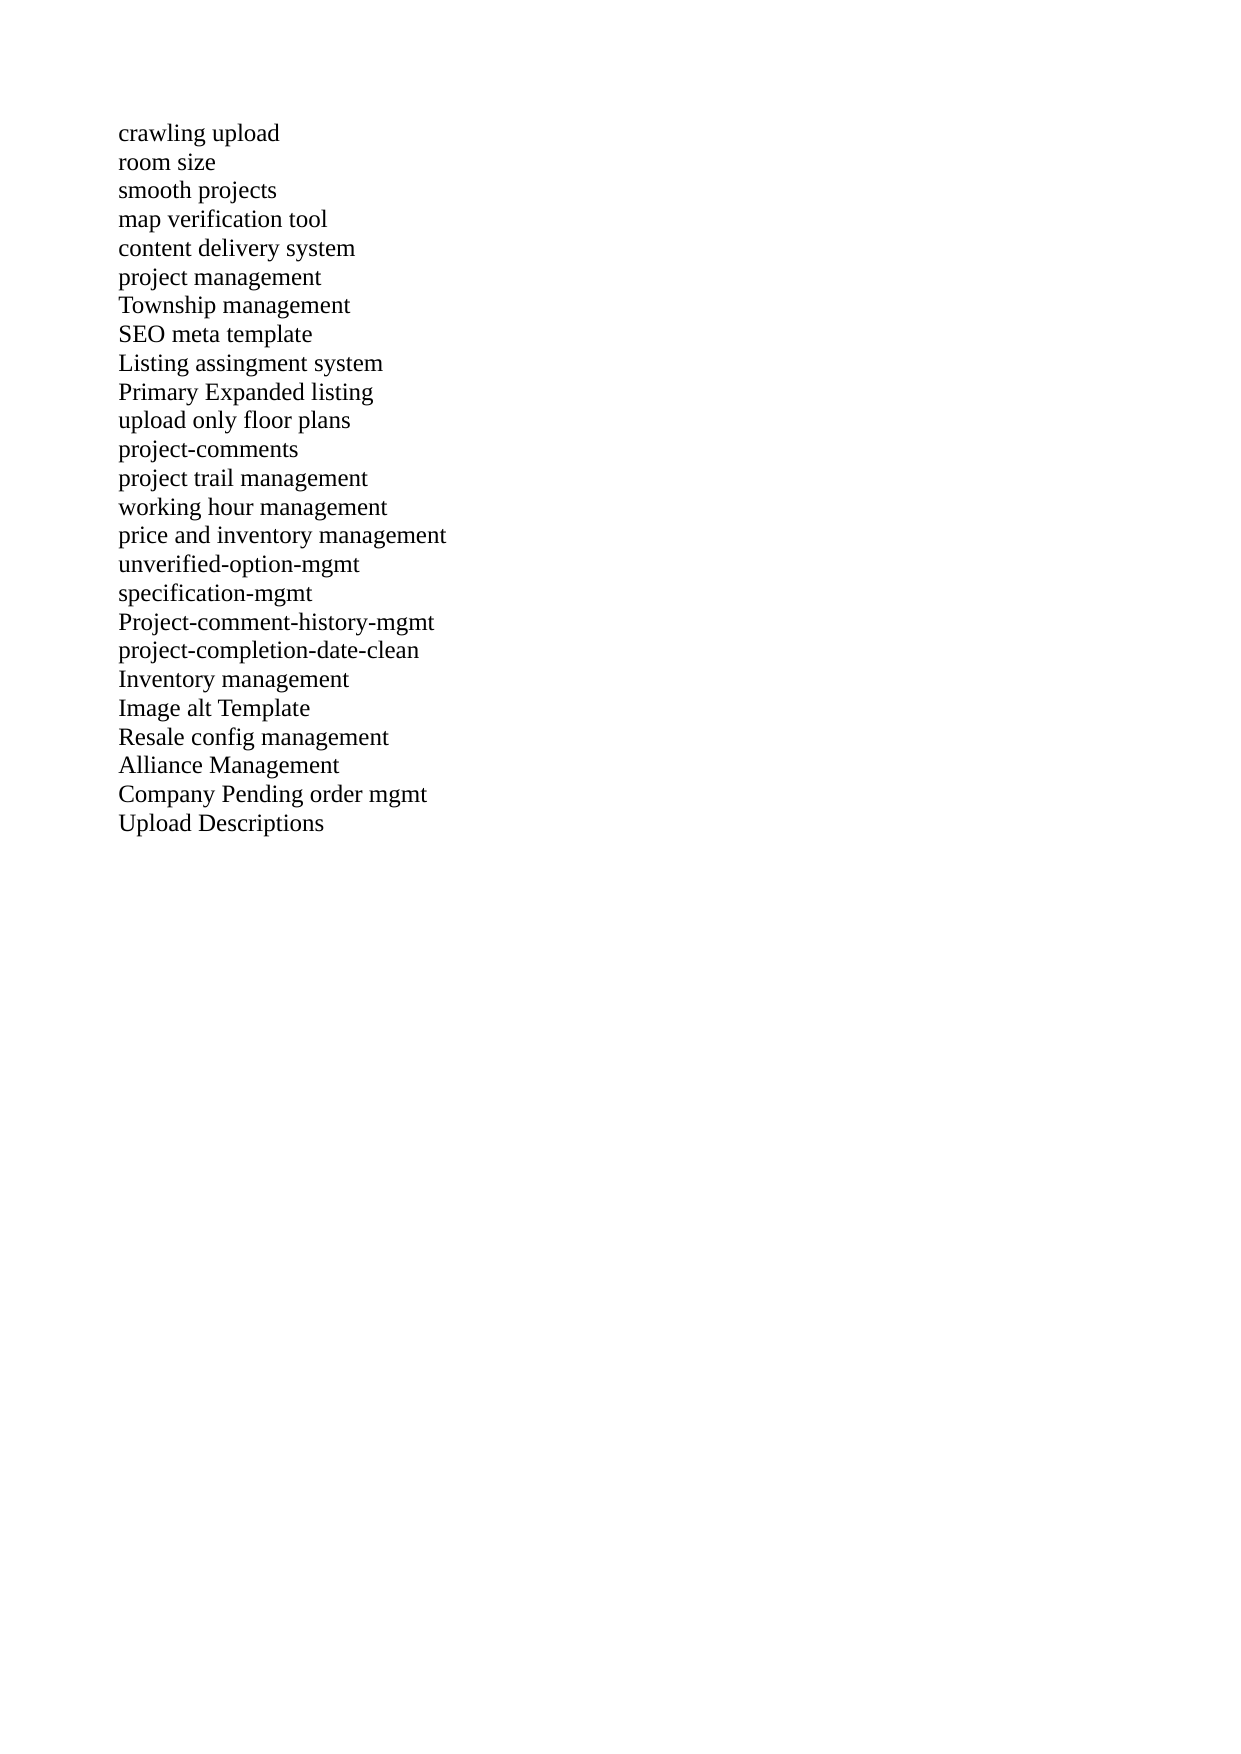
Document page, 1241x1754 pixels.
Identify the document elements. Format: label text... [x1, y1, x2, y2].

text unverified-option-mgmt [118, 549, 1122, 578]
text Alliance Management [118, 751, 1122, 779]
text project-comments [118, 434, 1122, 463]
text working hour management [118, 492, 1122, 521]
text specification-mgmt [118, 578, 1122, 607]
text project-completion-date-clean [118, 636, 1122, 664]
text Inventory management [118, 664, 1122, 693]
text Township management [118, 291, 1122, 319]
text smooth projects [118, 176, 1122, 204]
text upload only floor plans [118, 406, 1122, 434]
text Image alt Template [118, 693, 1122, 722]
text Listing assingment system [118, 348, 1122, 377]
text room size [118, 147, 1122, 176]
text content delivery system [118, 233, 1122, 262]
text Project-comment-history-mgmt [118, 607, 1122, 636]
text crawling upload [118, 118, 1122, 147]
text project management [118, 262, 1122, 291]
text price and inventory management [118, 521, 1122, 549]
text Primary Expanded listing [118, 377, 1122, 406]
text project trail management [118, 463, 1122, 492]
text Resale config management [118, 722, 1122, 751]
text map verification tool [118, 204, 1122, 233]
text Upload Descriptions [118, 808, 1122, 837]
text SEO meta template [118, 319, 1122, 348]
text Company Pending order mgmt [118, 779, 1122, 808]
